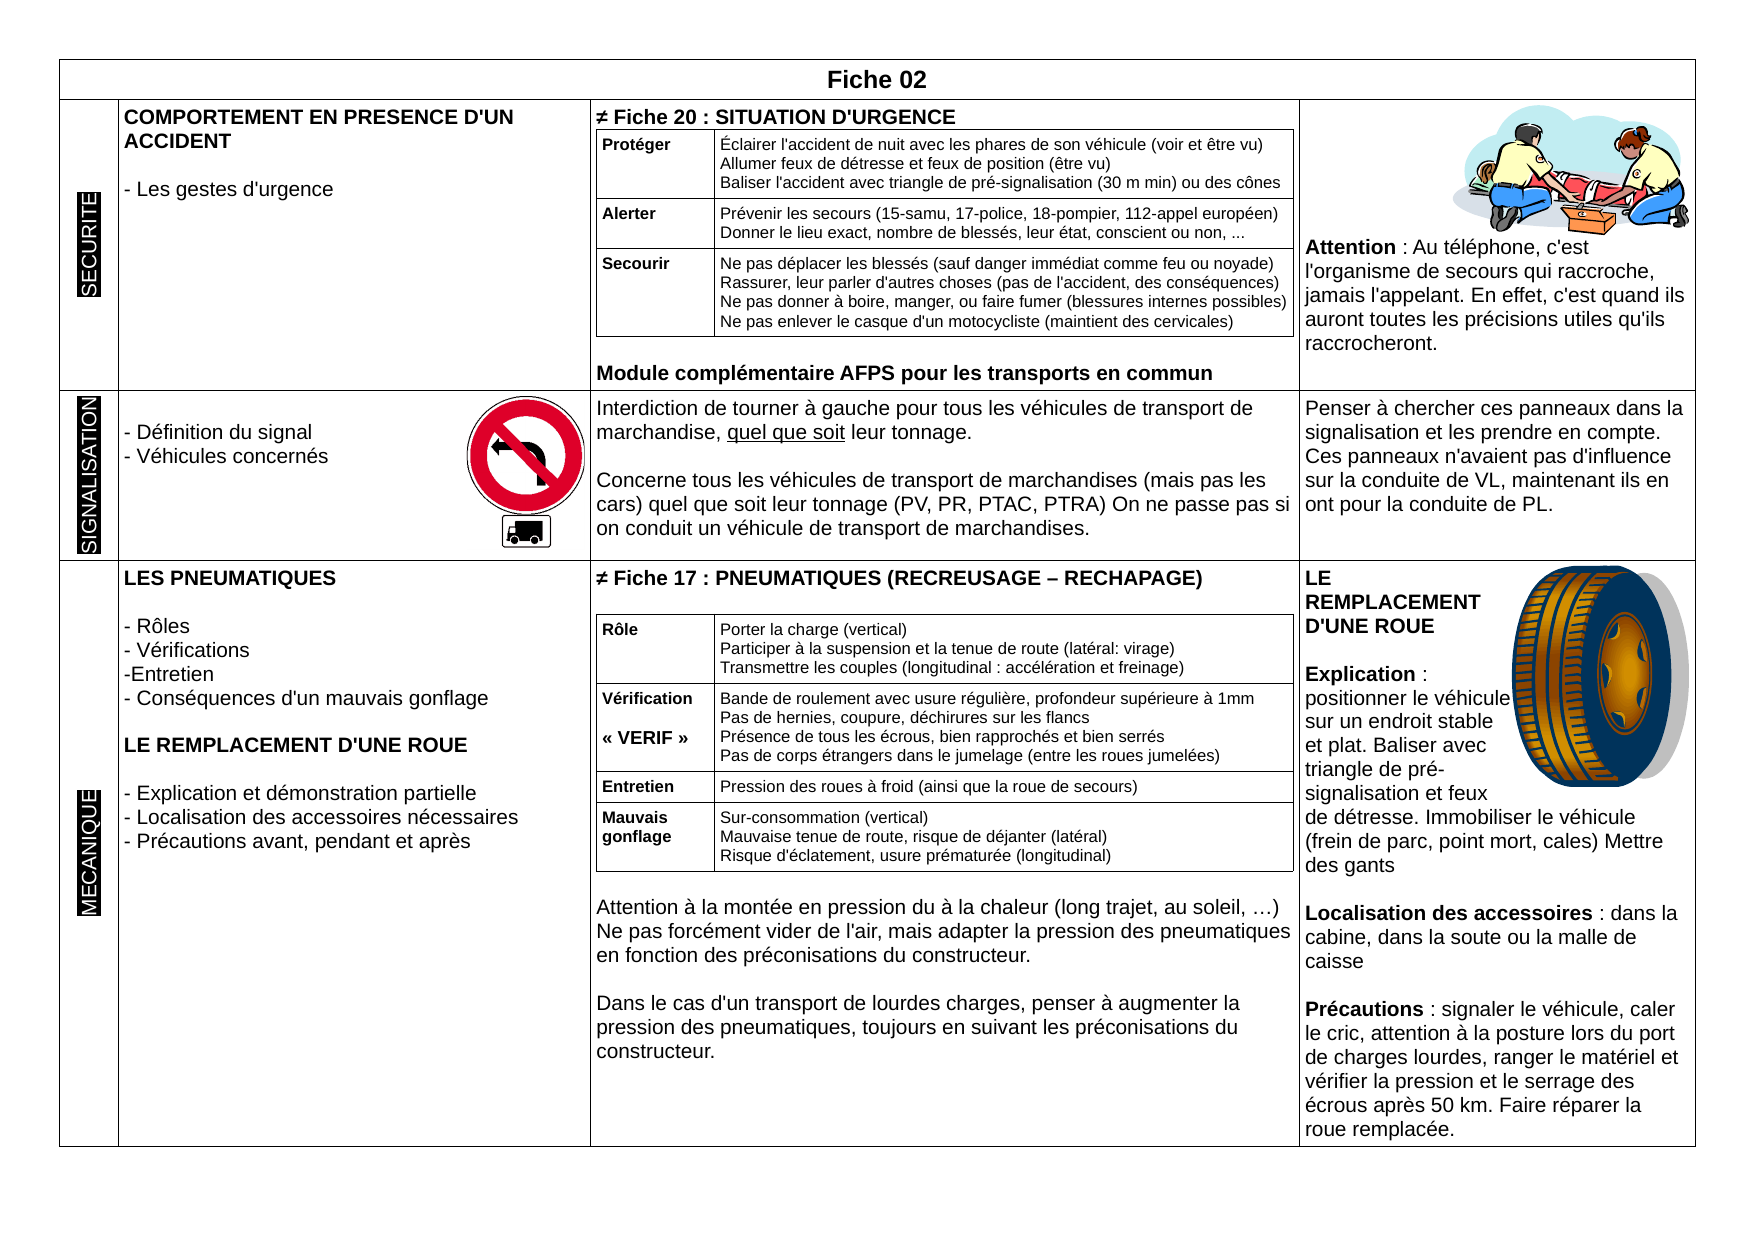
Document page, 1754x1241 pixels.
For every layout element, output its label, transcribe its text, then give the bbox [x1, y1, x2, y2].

table_cell LE REMPLACEMENT D'UNE ROUE Explication : positionner le véhicule sur un endroit stable et plat. Baliser avec triangle de pré-signalisation et feux de détresse. Immobiliser le véhicule (frein de parc, point mort, cales) Mettre des gants Localisation des accessoires : dans la cabine, dans la soute ou la malle de caisse Précautions : signaler le véhicule, caler le cric, attention à la posture lors du port de charges lourdes, ranger le matériel et vérifier la pression et le serrage des écrous après 50 km. Faire réparer la roue remplacée. [1300, 561, 1695, 1146]
table_header Porter la charge (vertical) Participer à la suspension et la tenue de route (latéral: virage) Transmettre les couples (longitudinal : accélération et freinage) [715, 615, 1293, 683]
table_cell Mauvais gonflage [597, 803, 714, 871]
table_cell Entretien [597, 772, 714, 802]
picture [466, 396, 585, 550]
table_header Rôle [597, 615, 714, 683]
table_header Protéger [597, 130, 714, 198]
table_cell Prévenir les secours (15-samu, 17-police, 18-pompier, 112-appel européen) Donner le lieu exact, nombre de blessés, leur état, conscient ou non, ... [715, 199, 1293, 248]
table_cell Interdiction de tourner à gauche pour tous les véhicules de transport de marchandise, quel que soit leur tonnage. Concerne tous les véhicules de transport de marchandises (mais pas les cars) quel que soit leur tonnage (PV, PR, PTAC, PTRA) On ne passe pas si on conduit un véhicule de transport de marchandises. [591, 391, 1299, 560]
table_cell SIGNALISATION [60, 391, 118, 560]
table_header Éclairer l'accident de nuit avec les phares de son véhicule (voir et être vu) Allumer feux de détresse et feux de position (être vu) Baliser l'accident avec triangle de pré-signalisation (30 m min) ou des cônes [715, 130, 1293, 198]
table_cell LES PNEUMATIQUES - Rôles - Vérifications -Entretien - Conséquences d'un mauvais gonflage LE REMPLACEMENT D'UNE ROUE - Explication et démonstration partielle - Localisation des accessoires nécessaires - Précautions avant, pendant et après [119, 561, 590, 1146]
table_cell Pression des roues à froid (ainsi que la roue de secours) [715, 772, 1293, 802]
table_cell - Définition du signal - Véhicules concernés [119, 391, 590, 549]
table_cell Sur-consommation (vertical) Mauvaise tenue de route, risque de déjanter (latéral) Risque d'éclatement, usure prématurée (longitudinal) [715, 803, 1293, 871]
table_cell Secourir [597, 249, 714, 336]
table_cell MECANIQUE [60, 561, 118, 1146]
table_header Fiche 02 [60, 60, 1695, 99]
table_cell Ne pas déplacer les blessés (sauf danger immédiat comme feu ou noyade) Rassurer, leur parler d'autres choses (pas de l'accident, des conséquences) Ne pas donner à boire, manger, ou faire fumer (blessures internes possibles) Ne pas enlever le casque d'un motocycliste (maintient des cervicales) [715, 249, 1293, 336]
table_cell Vérification « VERIF » [597, 684, 714, 771]
table_cell Attention : Au téléphone, c'est l'organisme de secours qui raccroche, jamais l'appelant. En effet, c'est quand ils auront toutes les précisions utiles qu'ils raccrocheront. [1300, 100, 1695, 390]
table_cell Alerter [597, 199, 714, 248]
table_cell ≠ Fiche 20 : SITUATION D'URGENCE Module complémentaire AFPS pour les transports en commun [591, 100, 1299, 390]
table_cell COMPORTEMENT EN PRESENCE D'UN ACCIDENT - Les gestes d'urgence [119, 100, 590, 390]
table_cell [119, 550, 590, 560]
table_cell SECURITE [60, 100, 118, 390]
table_cell Penser à chercher ces panneaux dans la signalisation et les prendre en compte. Ces panneaux n'avaient pas d'influence sur la conduite de VL, maintenant ils en ont pour la conduite de PL. [1300, 391, 1695, 560]
table_cell Bande de roulement avec usure régulière, profondeur supérieure à 1mm Pas de hernies, coupure, déchirures sur les flancs Présence de tous les écrous, bien rapprochés et bien serrés Pas de corps étrangers dans le jumelage (entre les roues jumelées) [715, 684, 1293, 771]
table_cell ≠ Fiche 17 : PNEUMATIQUES (RECREUSAGE – RECHAPAGE) Attention à la montée en pression du à la chaleur (long trajet, au soleil, …) Ne pas forcément vider de l'air, mais adapter la pression des pneumatiques en fonction des préconisations du constructeur. Dans le cas d'un transport de lourdes charges, penser à augmenter la pression des pneumatiques, toujours en suivant les préconisations du constructeur. [591, 561, 1299, 1146]
